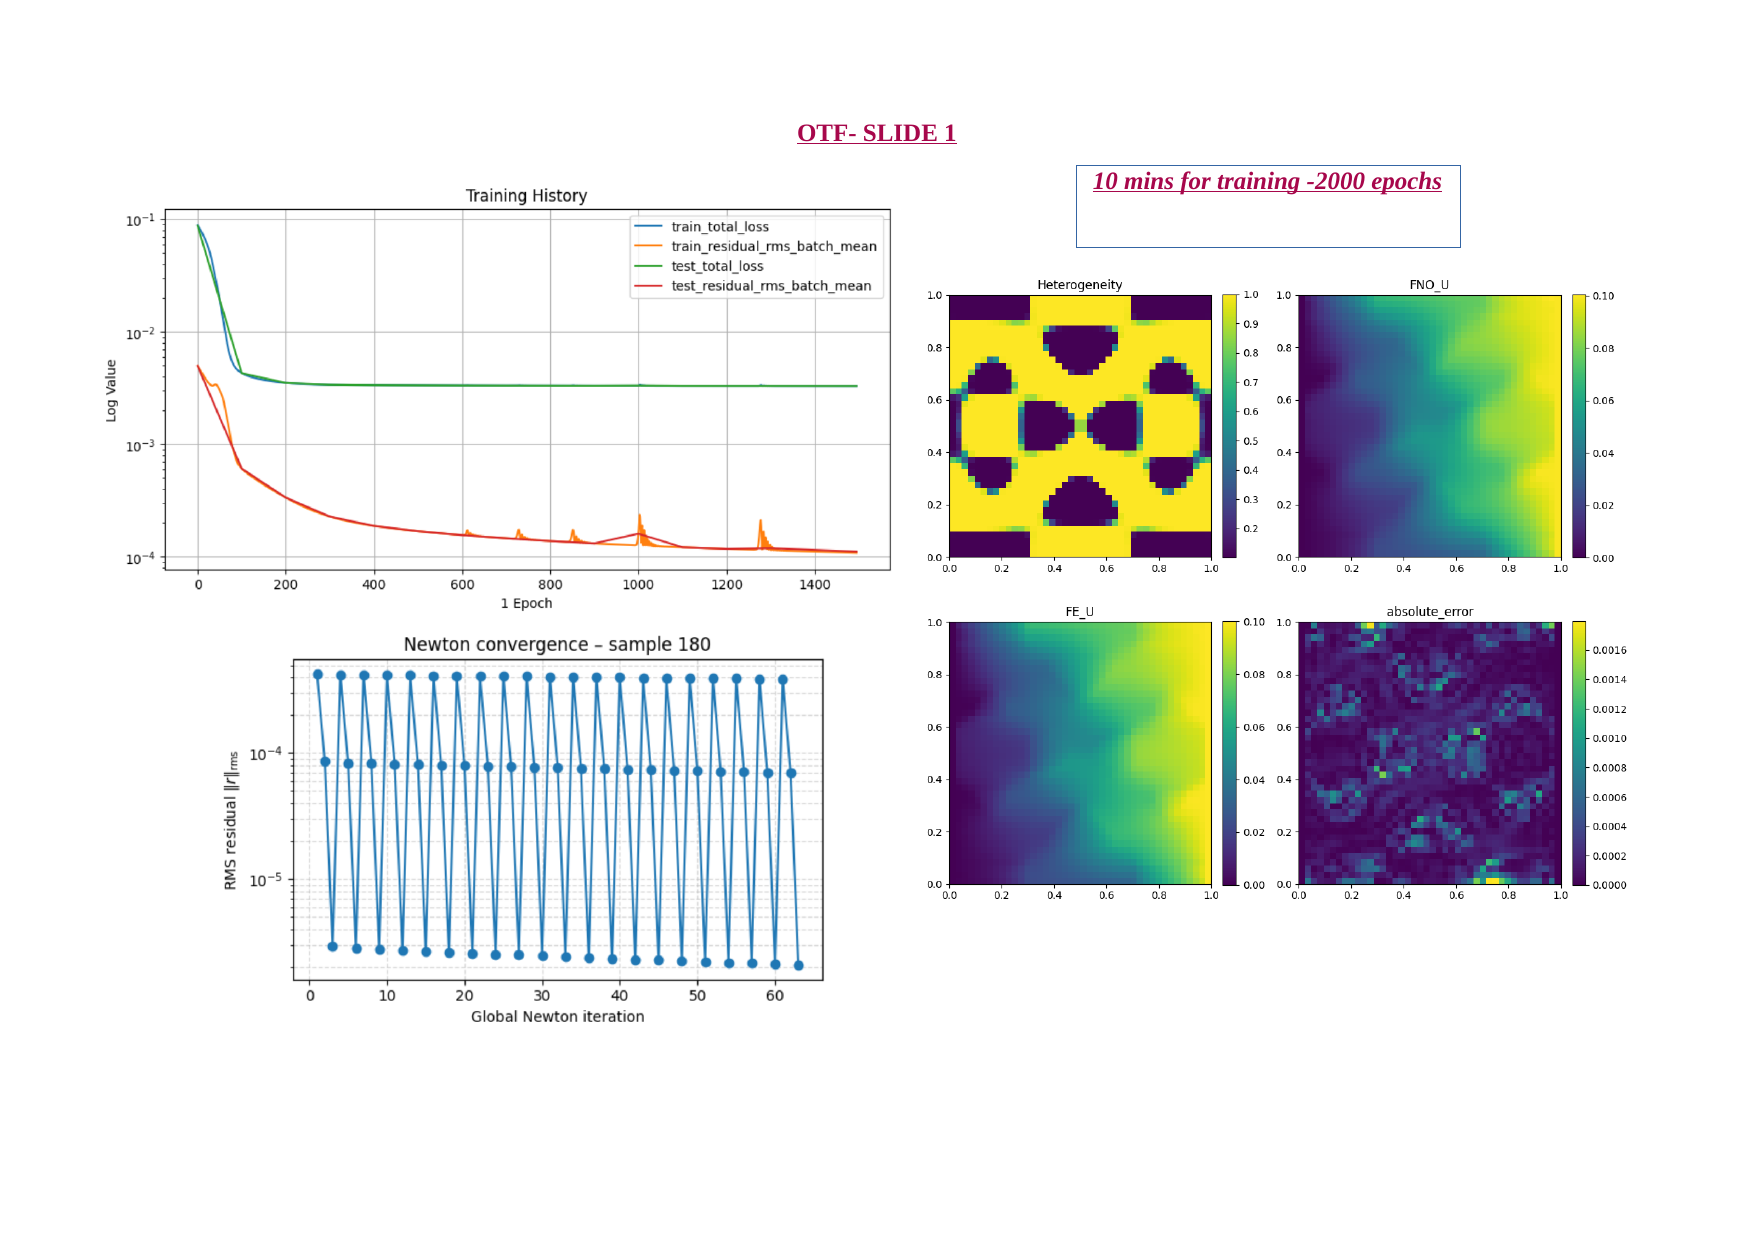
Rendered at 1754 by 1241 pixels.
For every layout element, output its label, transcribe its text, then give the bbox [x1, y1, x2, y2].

picture [100, 181, 902, 623]
text 10 mins for training -2000 epochs [1077, 166, 1460, 194]
picture [915, 221, 1638, 944]
text OTF- SLIDE 1 [118, 118, 1635, 147]
picture [1077, 221, 1460, 247]
picture [210, 632, 845, 1030]
text [1461, 166, 1635, 194]
text [118, 166, 1076, 194]
